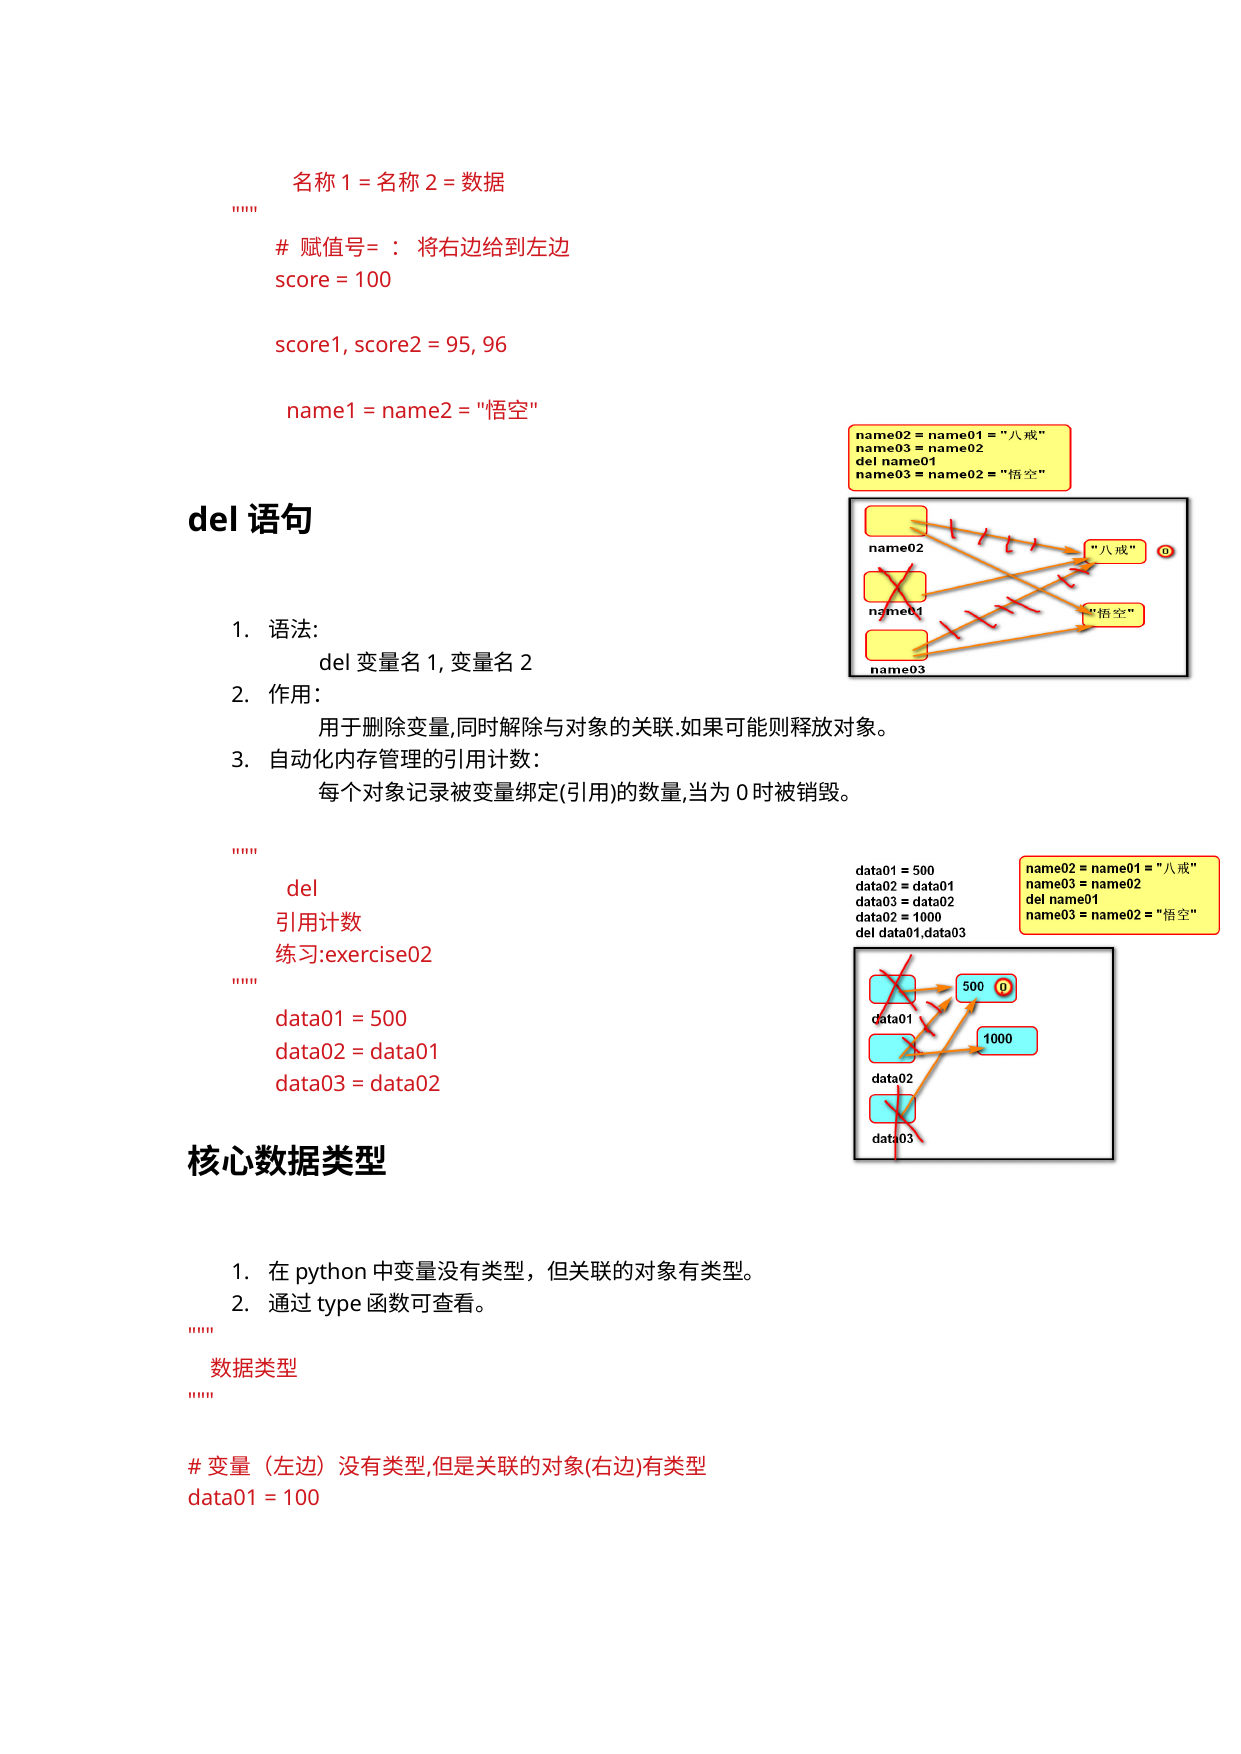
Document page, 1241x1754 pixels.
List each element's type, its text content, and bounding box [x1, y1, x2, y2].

picture [836, 416, 1202, 693]
list """ [187, 969, 806, 1002]
list 自动化内存管理的引用计数： [231, 742, 1053, 774]
list 引用计数 [187, 904, 806, 937]
text """ [187, 197, 1053, 230]
list 作用： [231, 677, 1053, 709]
text score1, score2 = 95, 96 [187, 327, 1053, 360]
list 数据类型 [187, 1351, 1053, 1383]
list 在python中变量没有类型，但关联的对象有类型。 [231, 1253, 1053, 1286]
text score = 100 [187, 262, 1053, 295]
list 语法: [231, 612, 836, 644]
list # 变量（左边）没有类型,但是关联的对象(右边)有类型 [187, 1448, 1053, 1481]
list 每个对象记录被变量绑定(引用)的数量,当为0时被销毁。 [312, 774, 1053, 807]
list """ [187, 839, 1053, 872]
subtitle del 语句 [187, 484, 836, 549]
picture [806, 844, 1233, 1174]
list data01 = 500 [187, 1002, 806, 1034]
list 通过type函数可查看。 [231, 1286, 1053, 1318]
list del [187, 872, 806, 904]
list 用于删除变量,同时解除与对象的关联.如果可能则释放对象。 [312, 709, 1053, 742]
text 名称1 = 名称2 = 数据 [187, 165, 1053, 197]
list data01 = 100 [187, 1481, 1053, 1513]
list """ [187, 1318, 1053, 1351]
text # 赋值号= ： 将右边给到左边 [187, 230, 1053, 262]
list """ [187, 1383, 1053, 1416]
list 练习:exercise02 [187, 937, 806, 969]
list data03 = data02 [187, 1067, 806, 1099]
text name1 = name2 = "悟空" [187, 392, 1053, 425]
list del 变量名1, 变量名2 [312, 644, 836, 677]
list data02 = data01 [187, 1034, 806, 1067]
subtitle 核心数据类型 [187, 1126, 1053, 1191]
